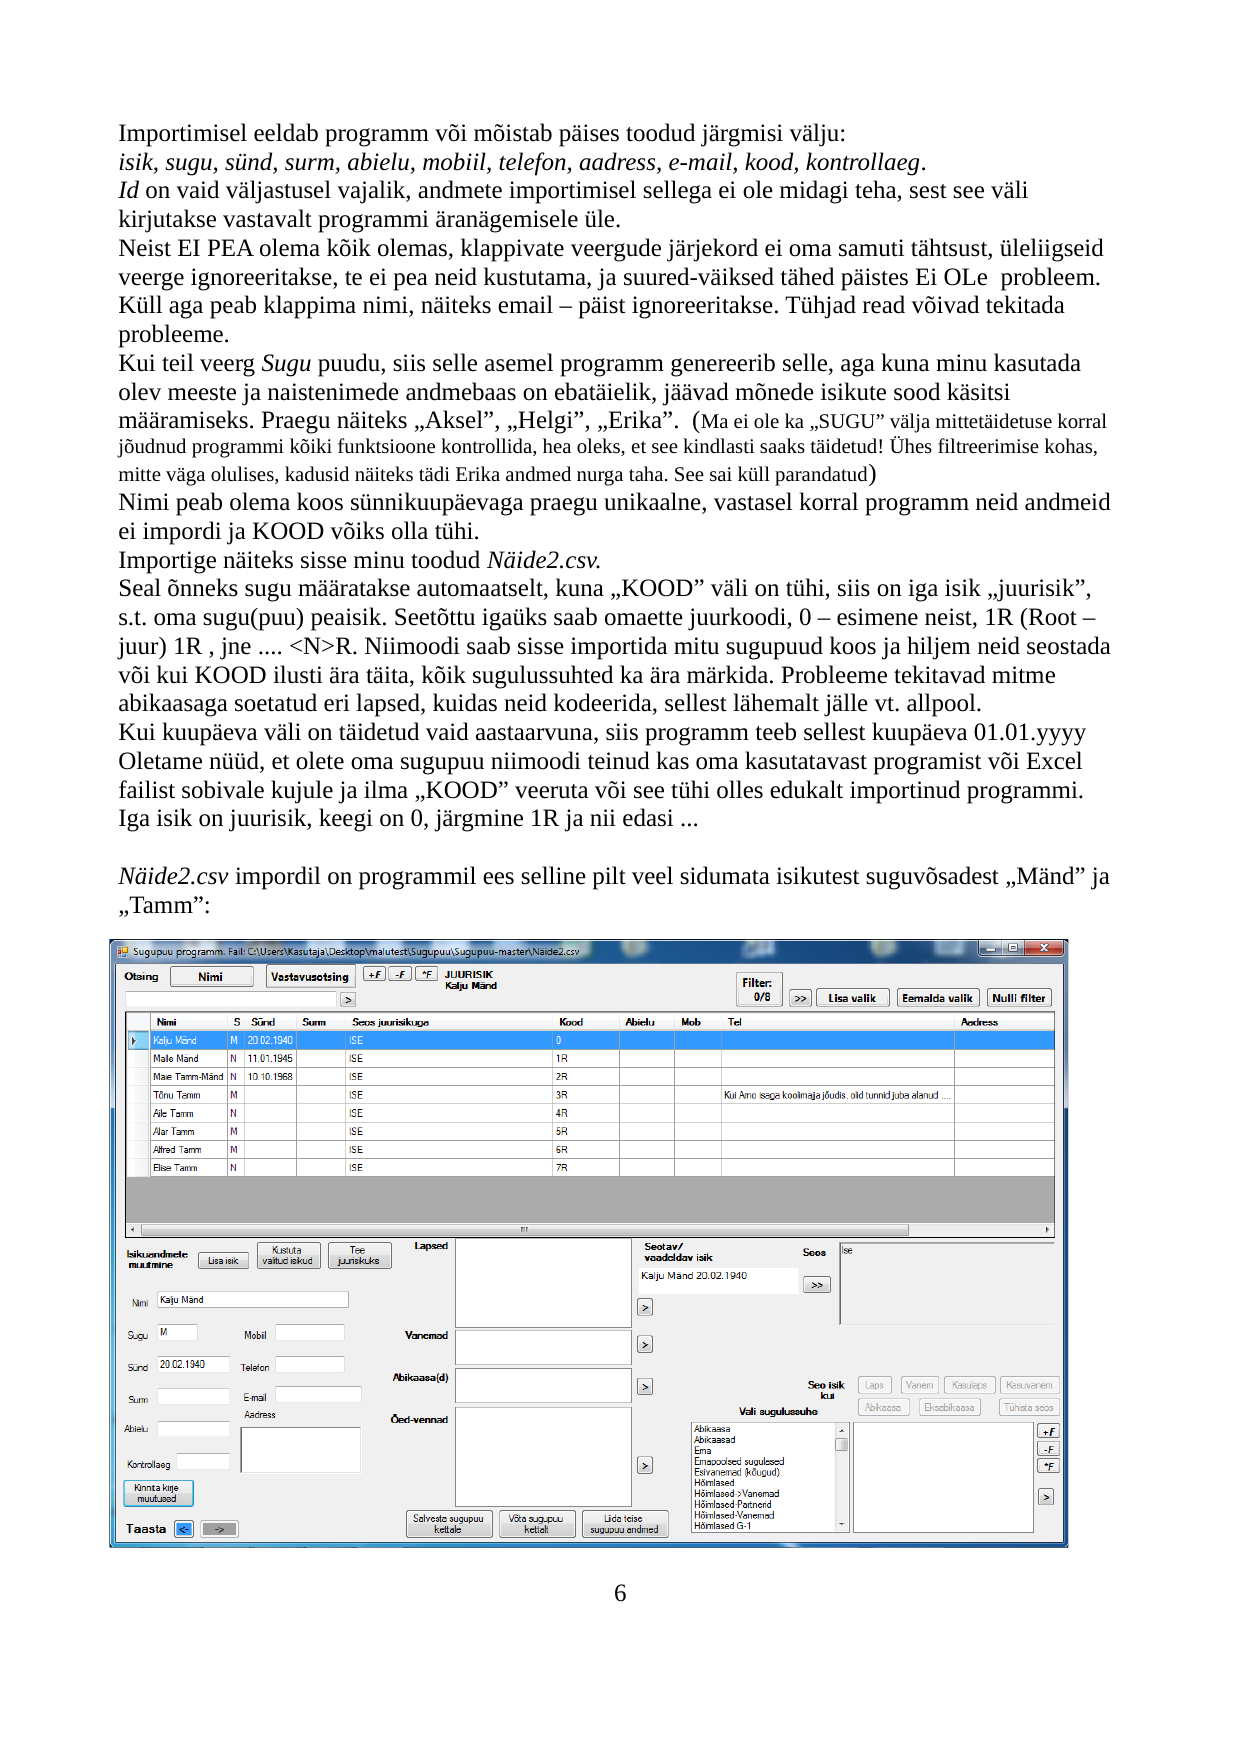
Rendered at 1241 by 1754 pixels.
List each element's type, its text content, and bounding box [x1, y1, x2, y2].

text Importige näiteks sisse minu toodud Näide2.csv. [118, 545, 1122, 573]
text Kui teil veerg Sugu puudu, siis selle asemel programm genereerib selle, aga kuna minu kasutada olev meeste ja naistenimede andmebaas on ebatäielik, jäävad mõnede isikute sood käsitsi määramiseks. Praegu näiteks „Aksel”, „Helgi”, „Erika”. (Ma ei ole ka „SUGU” välja mittetäidetuse korral jõudnud programmi kõiki funktsioone kontrollida, hea oleks, et see kindlasti saaks täidetud! Ühes filtreerimise kohas, mitte väga olulises, kadusid näiteks tädi Erika andmed nurga taha. See sai küll parandatud) [118, 348, 1122, 487]
text Nimi peab olema koos sünnikuupäevaga praegu unikaalne, vastasel korral programm neid andmeid ei impordi ja KOOD võiks olla tühi. [118, 487, 1122, 545]
text Id on vaid väljastusel vajalik, andmete importimisel sellega ei ole midagi teha, sest see väli kirjutakse vastavalt programmi äranägemisele üle. [118, 176, 1122, 233]
text Seal õnneks sugu määratakse automaatselt, kuna „KOOD” väli on tühi, siis on iga isik „juurisik”, s.t. oma sugu(puu) peaisik. Seetõttu igaüks saab omaette juurkoodi, 0 – esimene neist, 1R (Root – juur) 1R , jne .... <N>R. Niimoodi saab sisse importida mitu sugupuud koos ja hiljem neid seostada või kui KOOD ilusti ära täita, kõik sugulussuhted ka ära märkida. Probleeme tekitavad mitme abikaasaga soetatud eri lapsed, kuidas neid kodeerida, sellest lähemalt jälle vt. allpool. [118, 573, 1122, 717]
text Näide2.csv impordil on programmil ees selline pilt veel sidumata isikutest suguvõsadest „Mänd” ja „Tamm”: [118, 861, 1122, 918]
picture [109, 939, 1069, 1548]
text Neist EI PEA olema kõik olemas, klappivate veergude järjekord ei oma samuti tähtsust, üleliigseid veerge ignoreeritakse, te ei pea neid kustutama, ja suured-väiksed tähed päistes Ei OLe probleem. Küll aga peab klappima nimi, näiteks email – päist ignoreeritakse. Tühjad read võivad tekitada probleeme. [118, 233, 1122, 348]
text Oletame nüüd, et olete oma sugupuu niimoodi teinud kas oma kasutatavast programist või Excel failist sobivale kujule ja ilma „KOOD” veeruta või see tühi olles edukalt importinud programmi. Iga isik on juurisik, keegi on 0, järgmine 1R ja nii edasi ... [118, 746, 1122, 832]
text Kui kuupäeva väli on täidetud vaid aastaarvuna, siis programm teeb sellest kuupäeva 01.01.yyyy [118, 717, 1122, 746]
text Importimisel eeldab programm või mõistab päises toodud järgmisi välju: isik, sugu, sünd, surm, abielu, mobiil, telefon, aadress, e-mail, kood, kontrollaeg. [118, 118, 1122, 176]
